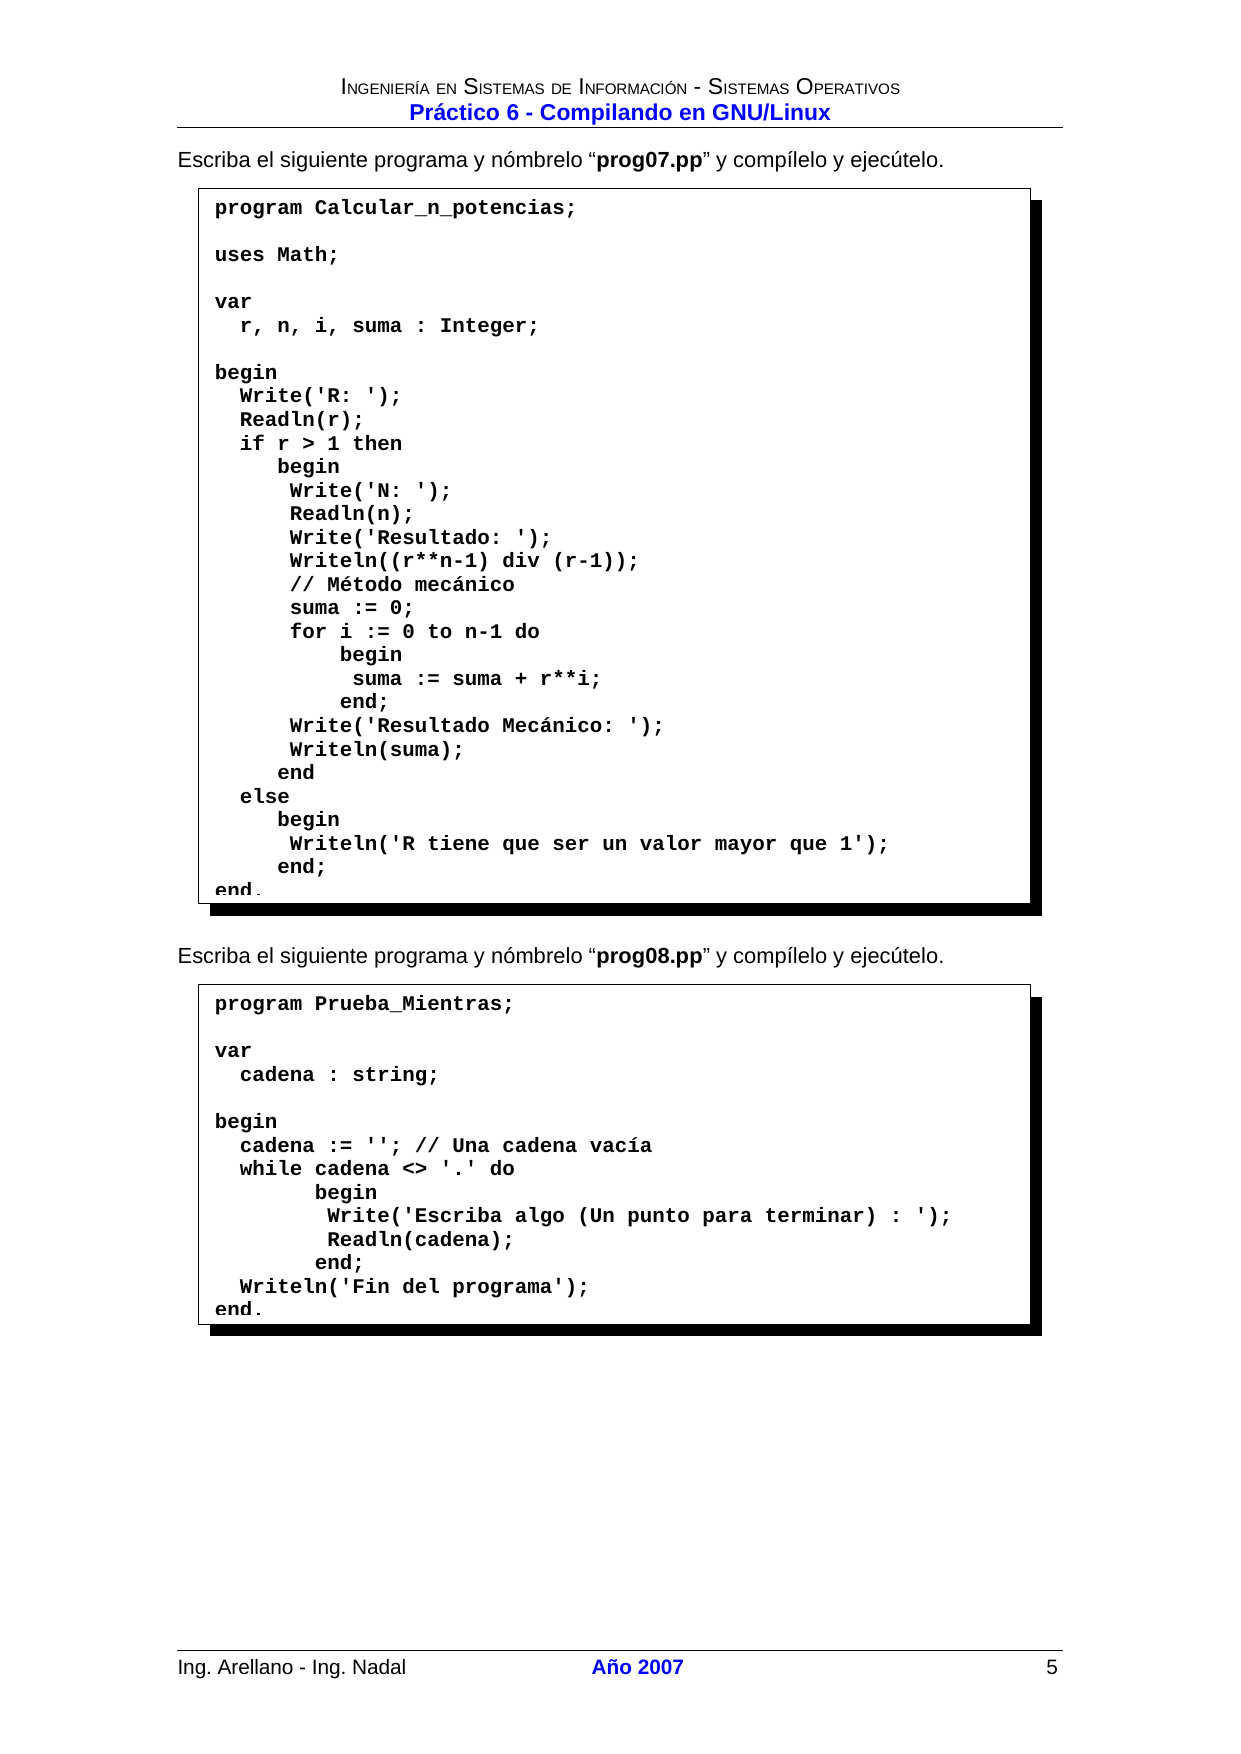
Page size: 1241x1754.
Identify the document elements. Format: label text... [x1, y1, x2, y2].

text begin [214, 362, 1013, 386]
text begin [214, 1182, 1013, 1205]
text begin [214, 456, 1013, 480]
text Write('R: '); [214, 386, 1013, 409]
text begin [214, 809, 1013, 833]
text begin [214, 1111, 1013, 1135]
text suma := suma + r**i; [214, 668, 1013, 692]
text cadena : string; [214, 1064, 1013, 1088]
text Writeln('R tiene que ser un valor mayor que 1'); [214, 833, 1013, 856]
text Writeln('Fin del programa'); [214, 1276, 1013, 1299]
text end; [214, 856, 1013, 880]
text Writeln((r**n-1) div (r-1)); [214, 550, 1013, 574]
text var [214, 291, 1013, 315]
text begin [214, 644, 1013, 668]
text // Método mecánico [214, 574, 1013, 597]
text suma := 0; [214, 597, 1013, 621]
text end; [214, 692, 1013, 715]
text end. [214, 880, 1013, 894]
text var [214, 1041, 1013, 1064]
text program Prueba_Mientras; [214, 993, 1013, 1017]
text Readln(n); [214, 503, 1013, 527]
text cadena := ''; // Una cadena vacía [214, 1135, 1013, 1158]
text Escriba el siguiente programa y nómbrelo “prog07.pp” y compílelo y ejecútelo. [177, 148, 1063, 172]
text if r > 1 then [214, 433, 1013, 456]
text Write('N: '); [214, 480, 1013, 503]
text Writeln(suma); [214, 739, 1013, 762]
text program Calcular_n_potencias; [214, 197, 1013, 221]
text else [214, 786, 1013, 809]
text Write('Resultado: '); [214, 527, 1013, 550]
text Write('Resultado Mecánico: '); [214, 715, 1013, 739]
text for i := 0 to n-1 do [214, 621, 1013, 644]
text r, n, i, suma : Integer; [214, 315, 1013, 338]
text Readln(cadena); [214, 1229, 1013, 1252]
text end [214, 762, 1013, 786]
text uses Math; [214, 244, 1013, 268]
text Readln(r); [214, 409, 1013, 433]
text end. [214, 1299, 1013, 1314]
text Escriba el siguiente programa y nómbrelo “prog08.pp” y compílelo y ejecútelo. [177, 943, 1063, 968]
text while cadena <> '.' do [214, 1158, 1013, 1182]
text Write('Escriba algo (Un punto para terminar) : '); [214, 1205, 1013, 1229]
text end; [214, 1252, 1013, 1276]
